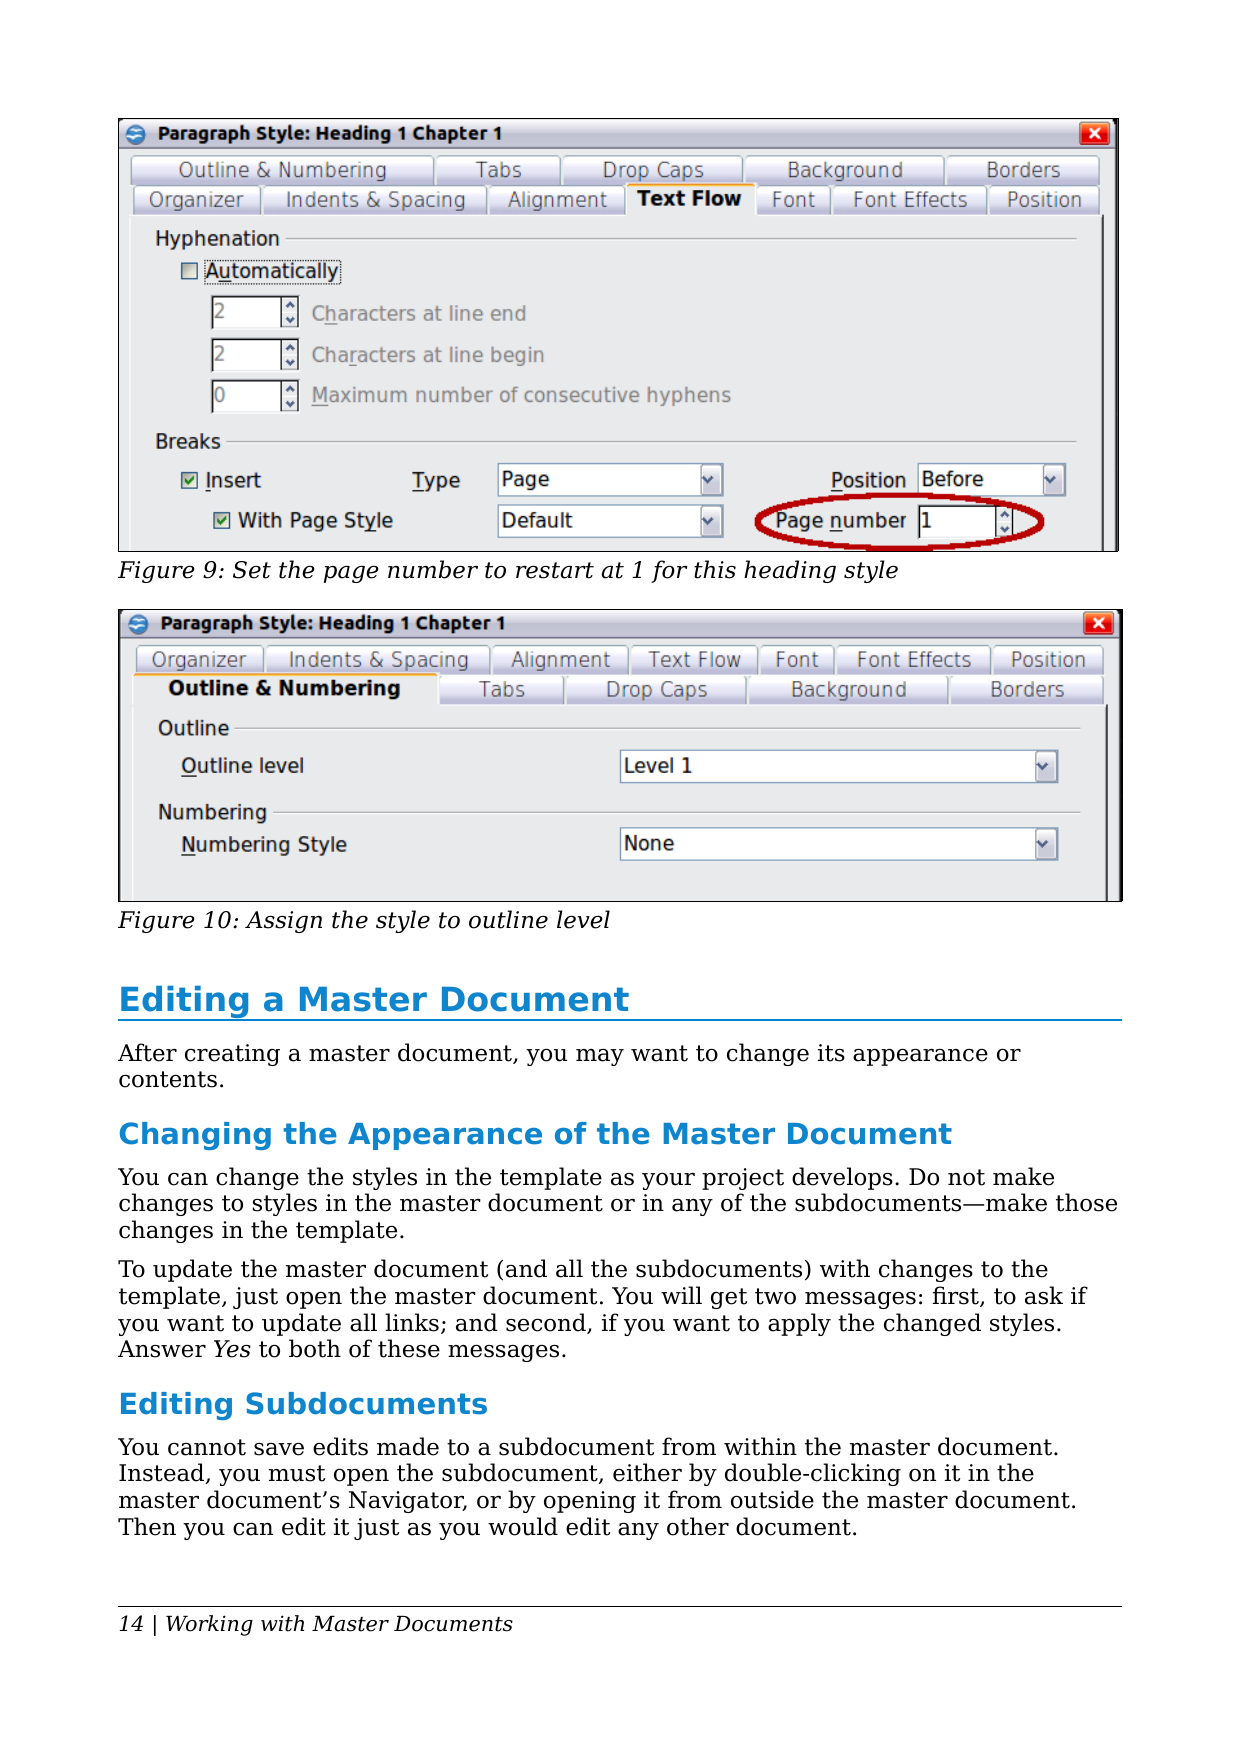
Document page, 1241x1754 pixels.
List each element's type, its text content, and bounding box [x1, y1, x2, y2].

subtitle Editing a Master Document [118, 980, 1122, 1019]
picture [119, 610, 1122, 901]
text To update the master document (and all the subdocuments) with changes to the template, just open the master document. You will get two messages: first, to ask if you want to update all links; and second, if you want to apply the changed styles. Answer Yes to both of these messages. [118, 1256, 1122, 1363]
text After creating a master document, you may want to change its appearance or contents. [118, 1040, 1122, 1093]
picture [119, 119, 1118, 551]
text Figure 10: Assign the style to outline level [118, 907, 1122, 934]
subtitle Changing the Appearance of the Master Document [118, 1117, 1122, 1151]
text You cannot save edits made to a subdocument from within the master document. Instead, you must open the subdocument, either by double-clicking on it in the master document’s Navigator, or by opening it from outside the master document. Then you can edit it just as you would edit any other document. [118, 1434, 1122, 1540]
subtitle Editing Subdocuments [118, 1387, 1122, 1421]
text You can change the styles in the template as your project develops. Do not make changes to styles in the master document or in any of the subdocuments—make those changes in the template. [118, 1164, 1122, 1244]
text Figure 9: Set the page number to restart at 1 for this heading style [118, 557, 1122, 584]
